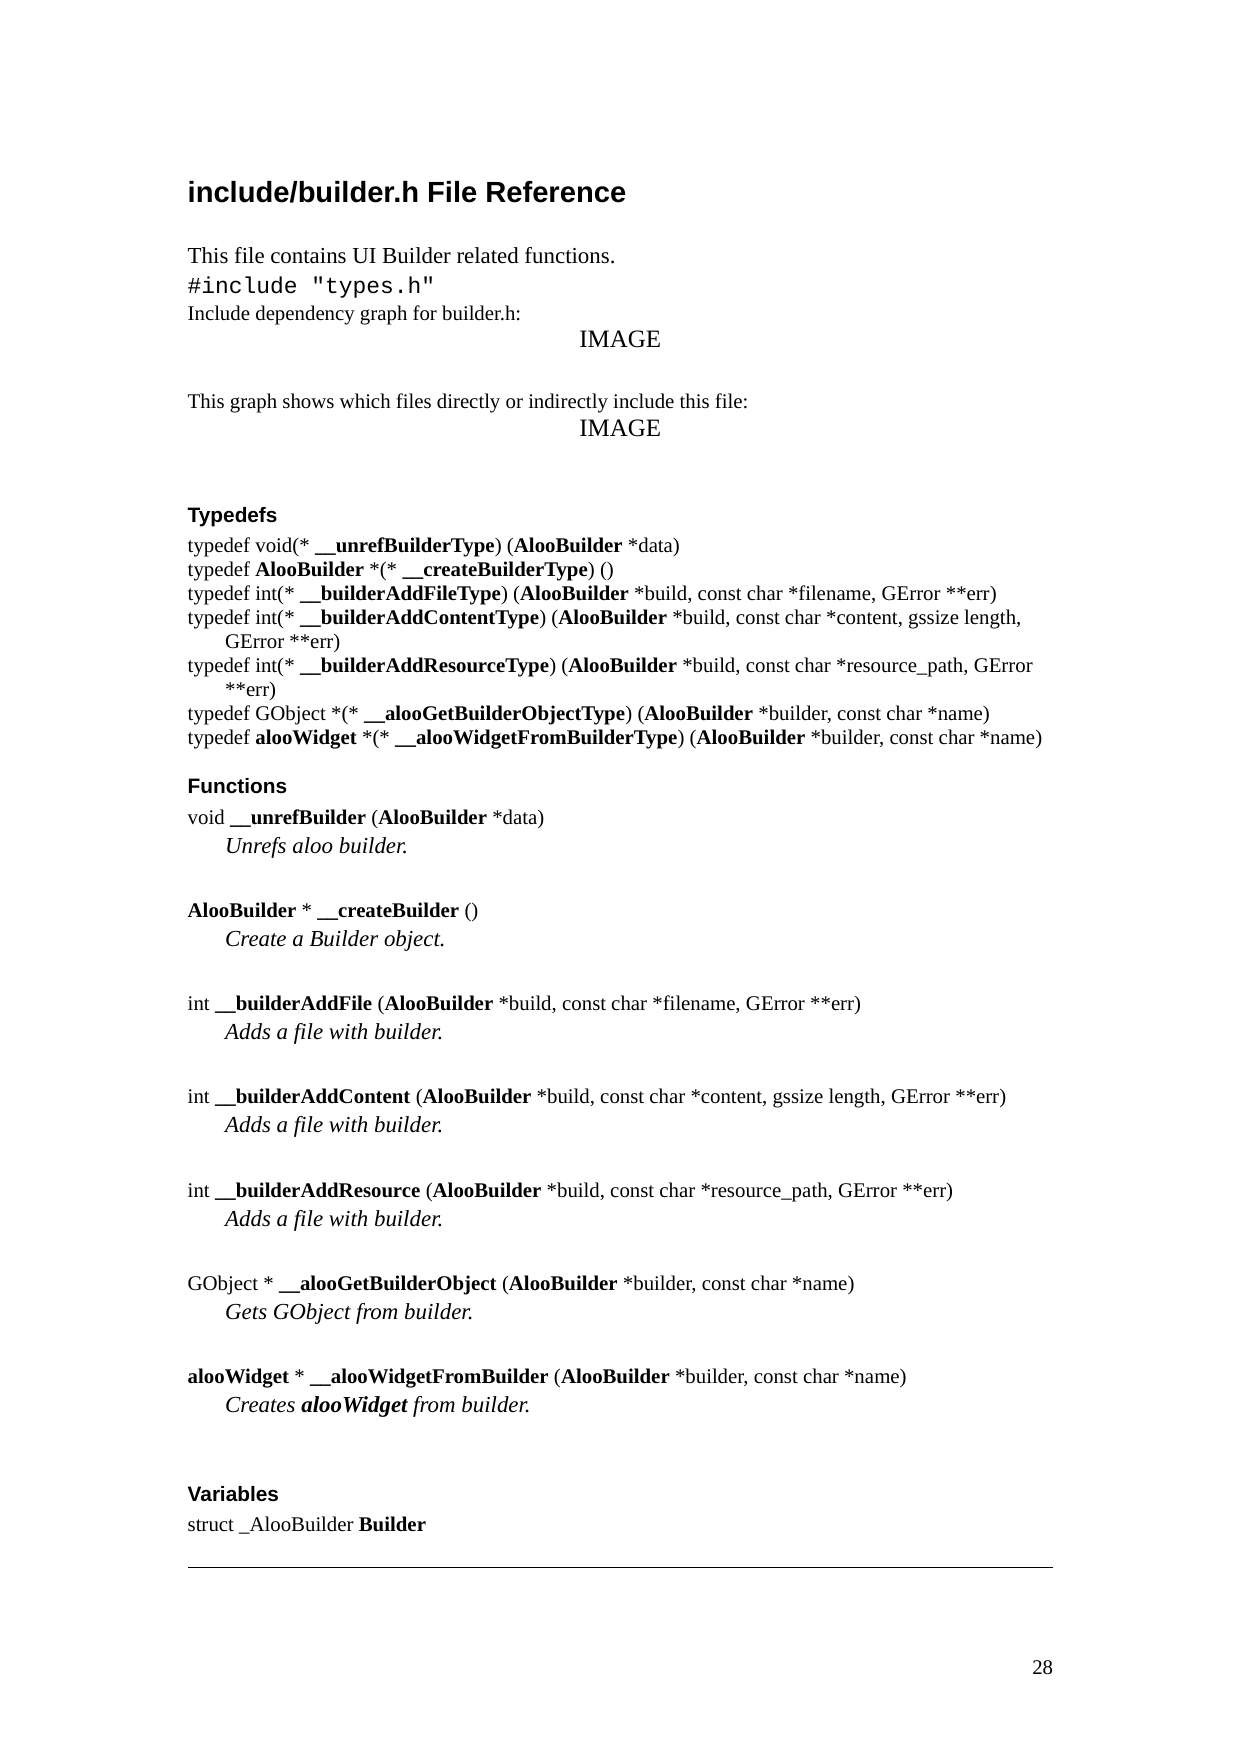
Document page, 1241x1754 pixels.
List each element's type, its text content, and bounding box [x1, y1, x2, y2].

text Create a Builder object. [225, 925, 1053, 951]
text #include "types.h" [187, 274, 1053, 301]
text Unrefs aloo builder. [225, 832, 1053, 858]
list void __unrefBuilder (AlooBuilder *data) [187, 804, 1053, 829]
text This file contains UI Builder related functions. [187, 242, 1053, 268]
list int __builderAddFile (AlooBuilder *build, const char *filename, GError **err) [187, 991, 1053, 1015]
text This graph shows which files directly or indirectly include this file: [187, 389, 1053, 413]
list AlooBuilder * __createBuilder () [187, 898, 1053, 922]
subtitle include/builder.h File Reference [187, 175, 1053, 208]
text Creates alooWidget from builder. [225, 1391, 1053, 1417]
text Adds a file with builder. [225, 1205, 1053, 1231]
list GObject * __alooGetBuilderObject (AlooBuilder *builder, const char *name) [187, 1271, 1053, 1295]
list int __builderAddContent (AlooBuilder *build, const char *content, gssize length, GError **err) [187, 1084, 1053, 1108]
list typedef AlooBuilder *(* __createBuilderType) () [187, 557, 1053, 581]
subtitle Typedefs [187, 503, 1053, 527]
list struct _AlooBuilder Builder [187, 1512, 1053, 1536]
text IMAGE [187, 324, 1053, 353]
subtitle Functions [187, 774, 1053, 798]
text IMAGE [187, 413, 1053, 442]
subtitle Variables [187, 1482, 1053, 1506]
list alooWidget * __alooWidgetFromBuilder (AlooBuilder *builder, const char *name) [187, 1364, 1053, 1388]
list typedef GObject *(* __alooGetBuilderObjectType) (AlooBuilder *builder, const char *name) [187, 701, 1053, 725]
list typedef int(* __builderAddContentType) (AlooBuilder *build, const char *content, gssize length, GError **err) [187, 605, 1053, 653]
list typedef alooWidget *(* __alooWidgetFromBuilderType) (AlooBuilder *builder, const char *name) [187, 725, 1053, 749]
list typedef void(* __unrefBuilderType) (AlooBuilder *data) [187, 533, 1053, 557]
text Adds a file with builder. [225, 1018, 1053, 1044]
text Gets GObject from builder. [225, 1298, 1053, 1324]
text Include dependency graph for builder.h: [187, 301, 1053, 324]
list typedef int(* __builderAddResourceType) (AlooBuilder *build, const char *resource_path, GError **err) [187, 653, 1053, 701]
text Adds a file with builder. [225, 1111, 1053, 1138]
list int __builderAddResource (AlooBuilder *build, const char *resource_path, GError **err) [187, 1177, 1053, 1202]
list typedef int(* __builderAddFileType) (AlooBuilder *build, const char *filename, GError **err) [187, 581, 1053, 605]
